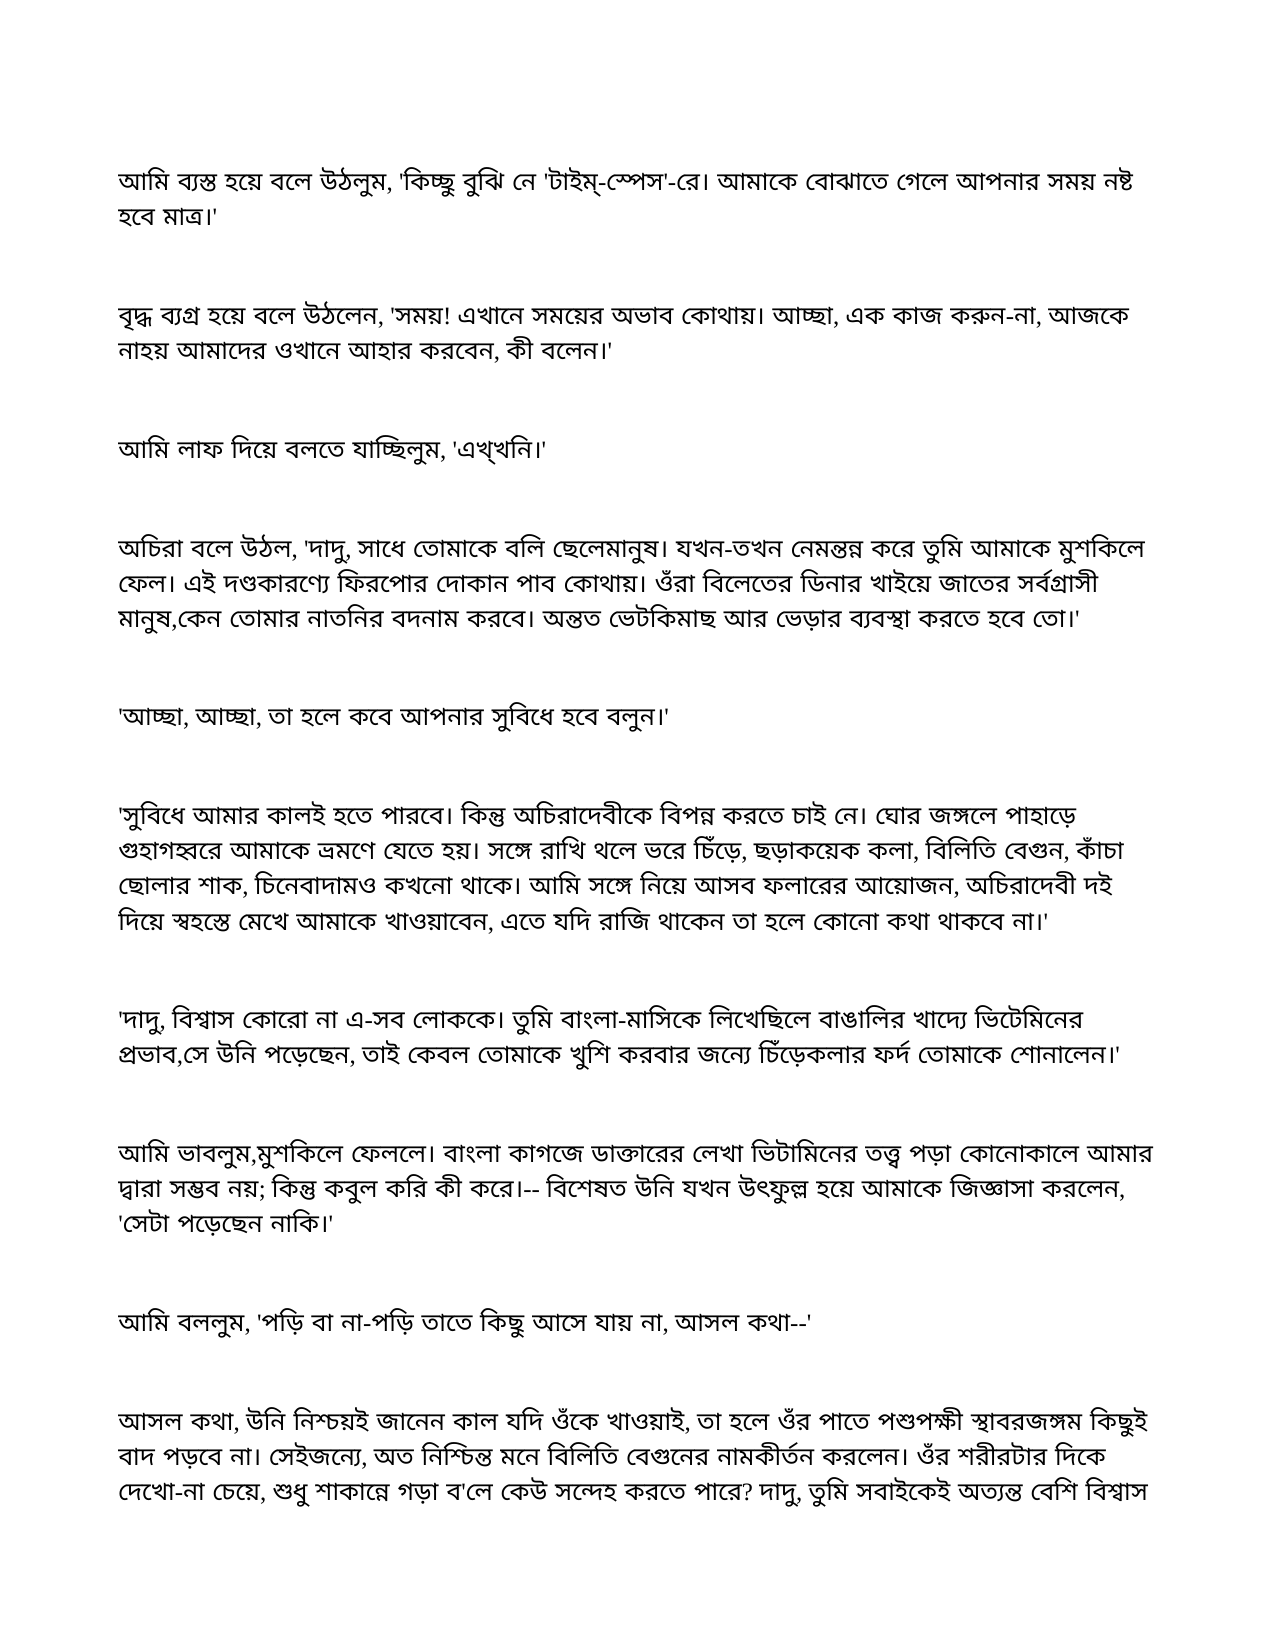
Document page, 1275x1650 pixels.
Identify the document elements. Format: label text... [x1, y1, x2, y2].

text অচিরা বলে উঠল, 'দাদু, সাধে তোমাকে বলি ছেলেমানুষ। যখন-তখন নেমন্তন্ন করে তুমি আমাকে মুশকিলে ফেল। এই দণ্ডকারণ্যে ফিরপোর দোকান পাব কোথায়। ওঁরা বিলেতের ডিনার খাইয়ে জাতের সর্বগ্রাসী মানুষ,কেন তোমার নাতনির বদনাম করবে। অন্তত ভেটকিমাছ আর ভেড়ার ব্যবস্থা করতে হবে তো।' [118, 534, 1157, 633]
text 'সুবিধে আমার কালই হতে পারবে। কিন্তু অচিরাদেবীকে বিপন্ন করতে চাই নে। ঘোর জঙ্গলে পাহাড়ে গুহাগহ্বরে আমাকে ভ্রমণে যেতে হয়। সঙ্গে রাখি থলে ভরে চিঁড়ে, ছড়াকয়েক কলা, বিলিতি বেগুন, কাঁচা ছোলার শাক, চিনেবাদামও কখনো থাকে। আমি সঙ্গে নিয়ে আসব ফলারের আয়োজন, অচিরাদেবী দই দিয়ে স্বহস্তে মেখে আমাকে খাওয়াবেন, এতে যদি রাজি থাকেন তা হলে কোনো কথা থাকবে না।' [118, 801, 1157, 936]
text আমি লাফ দিয়ে বলতে যাচ্ছিলুম, 'এখ্‌খনি।' [118, 435, 420, 464]
text আমি ভাবলুম,মুশকিলে ফেললে। বাংলা কাগজে ডাক্তারের লেখা ভিটামিনের তত্ত্ব পড়া কোনোকালে আমার দ্বারা সম্ভব নয়; কিন্তু কবুল করি কী করে।-- বিশেষত উনি যখন উৎফুল্ল হয়ে আমাকে জিজ্ঞাসা করলেন, 'সেটা পড়েছেন নাকি।' [118, 1139, 1157, 1239]
text আমি ব্যস্ত হয়ে বলে উঠলুম, 'কিচ্ছু বুঝি নে 'টাইম্‌-স্পেস'-রে। আমাকে বোঝাতে গেলে আপনার সময় নষ্ট হবে মাত্র।' [118, 167, 1157, 232]
text বৃদ্ধ ব্যগ্র হয়ে বলে উঠলেন, 'সময়! এখানে সময়ের অভাব কোথায়। আচ্ছা, এক কাজ করুন-না, আজকে নাহয় আমাদের ওখানে আহার করবেন, কী বলেন।' [118, 301, 1157, 365]
text 'আচ্ছা, আচ্ছা, তা হলে কবে আপনার সুবিধে হবে বলুন।' [118, 702, 513, 732]
text 'আচ্ছা, আচ্ছা, তা হলে কবে আপনার সুবিধে হবে বলুন।' [502, 702, 1157, 732]
text আমি লাফ দিয়ে বলতে যাচ্ছিলুম, 'এখ্‌খনি।' [378, 435, 1157, 464]
text আমি বললুম, 'পড়ি বা না-পড়ি তাতে কিছু আসে যায় না, আসল কথা--' [118, 1308, 1157, 1337]
text আসল কথা, উনি নিশ্চয়ই জানেন কাল যদি ওঁকে খাওয়াই, তা হলে ওঁর পাতে পশুপক্ষী স্থাবরজঙ্গম কিছুই বাদ পড়বে না। সেইজন্যে, অত নিশ্চিন্ত মনে বিলিতি বেগুনের নামকীর্তন করলেন। ওঁর শরীরটার দিকে দেখো-না চেয়ে, শুধু শাকান্নে গড়া ব'লে কেউ সন্দেহ করতে পারে? দাদু, তুমি সবাইকেই অত্যন্ত বেশি বিশ্বাস কর, এমন-কি, আমাকেও। সেইজন্যে ঠাট্টা করে তোমাকে কিছু বলতে সাহস করি নে।' [118, 1407, 1157, 1506]
text 'দাদু, বিশ্বাস কোরো না এ-সব লোককে। তুমি বাংলা-মাসিকে লিখেছিলে বাঙালির খাদ্যে ভিটেমিনের প্রভাব,সে উনি পড়েছেন, তাই কেবল তোমাকে খুশি করবার জন্যে চিঁড়েকলার ফর্দ তোমাকে শোনালেন।' [118, 1005, 1157, 1070]
